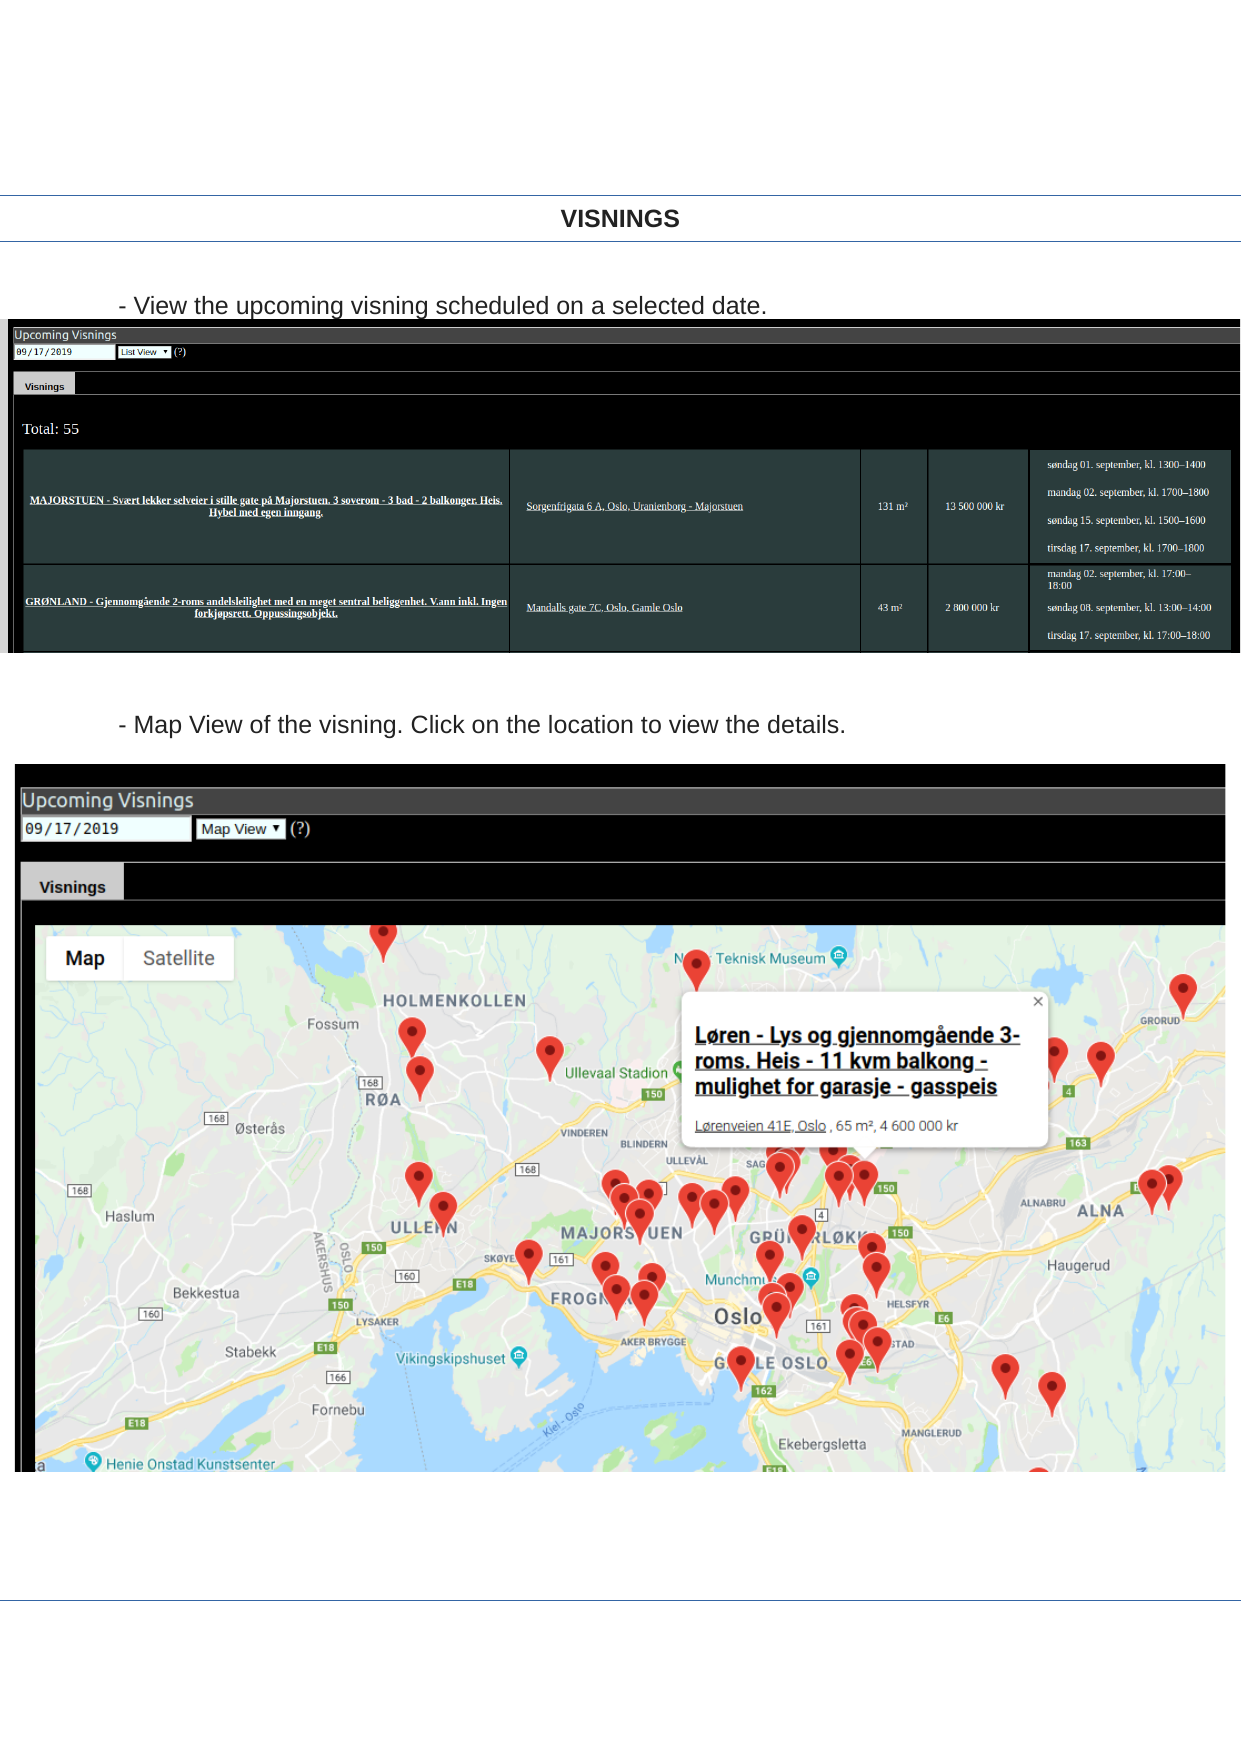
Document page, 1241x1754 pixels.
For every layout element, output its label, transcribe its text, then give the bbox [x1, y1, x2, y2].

text - View the upcoming visning scheduled on a selected date. [118, 291, 1122, 319]
text VISNINGS [118, 204, 1122, 233]
text - Map View of the visning. Click on the location to view the details. [118, 711, 1122, 739]
picture [14, 764, 1226, 1472]
picture [0, 319, 1241, 653]
